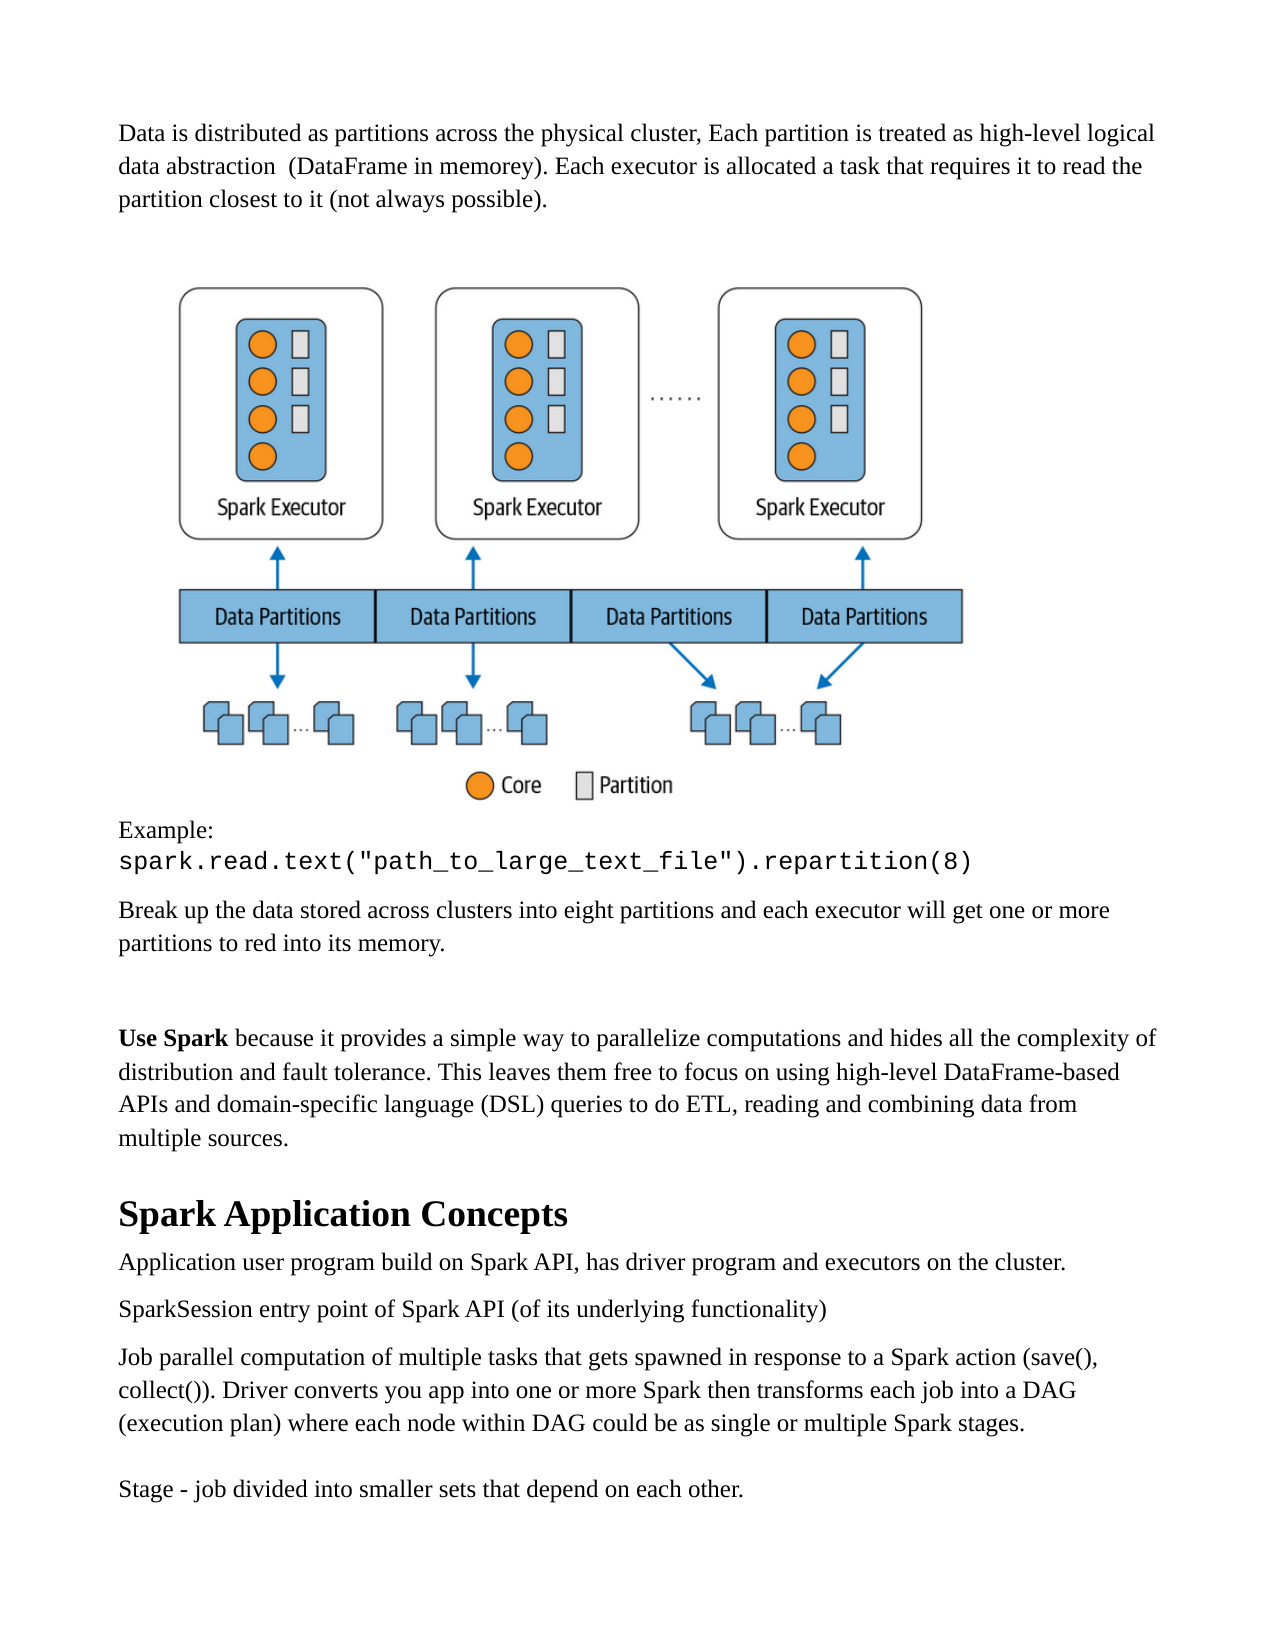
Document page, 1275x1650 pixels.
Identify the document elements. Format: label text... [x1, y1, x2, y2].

text Job parallel computation of multiple tasks that gets spawned in response to a Spark action (save(), collect()). Driver converts you app into one or more Spark then transforms each job into a DAG (execution plan) where each node within DAG could be as single or multiple Spark stages. Stage - job divided into smaller sets that depend on each other. [118, 1342, 1157, 1503]
text Break up the data stored across clusters into eight partitions and each executor will get one or more partitions to red into its memory. [118, 895, 1157, 957]
picture [158, 275, 965, 811]
text Data is distributed as partitions across the physical cluster, Each partition is treated as high-level logical data abstraction (DataFrame in memorey). Each executor is allocated a task that requires it to read the partition closest to it (not always possible). [118, 118, 1157, 213]
subtitle Spark Application Concepts [118, 1191, 1157, 1234]
text SparkSession entry point of Spark API (of its underlying functionality) [118, 1294, 1157, 1323]
text Example: spark.read.text("path_to_large_text_file").repartition(8) [118, 279, 1157, 877]
text Application user program build on Spark API, has driver program and executors on the cluster. [118, 1247, 1157, 1275]
text Use Spark because it provides a simple way to parallelize computations and hides all the complexity of distribution and fault tolerance. This leaves them free to focus on using high-level DataFrame-based APIs and domain-specific language (DSL) queries to do ETL, reading and combining data from multiple sources. [118, 1023, 1157, 1151]
